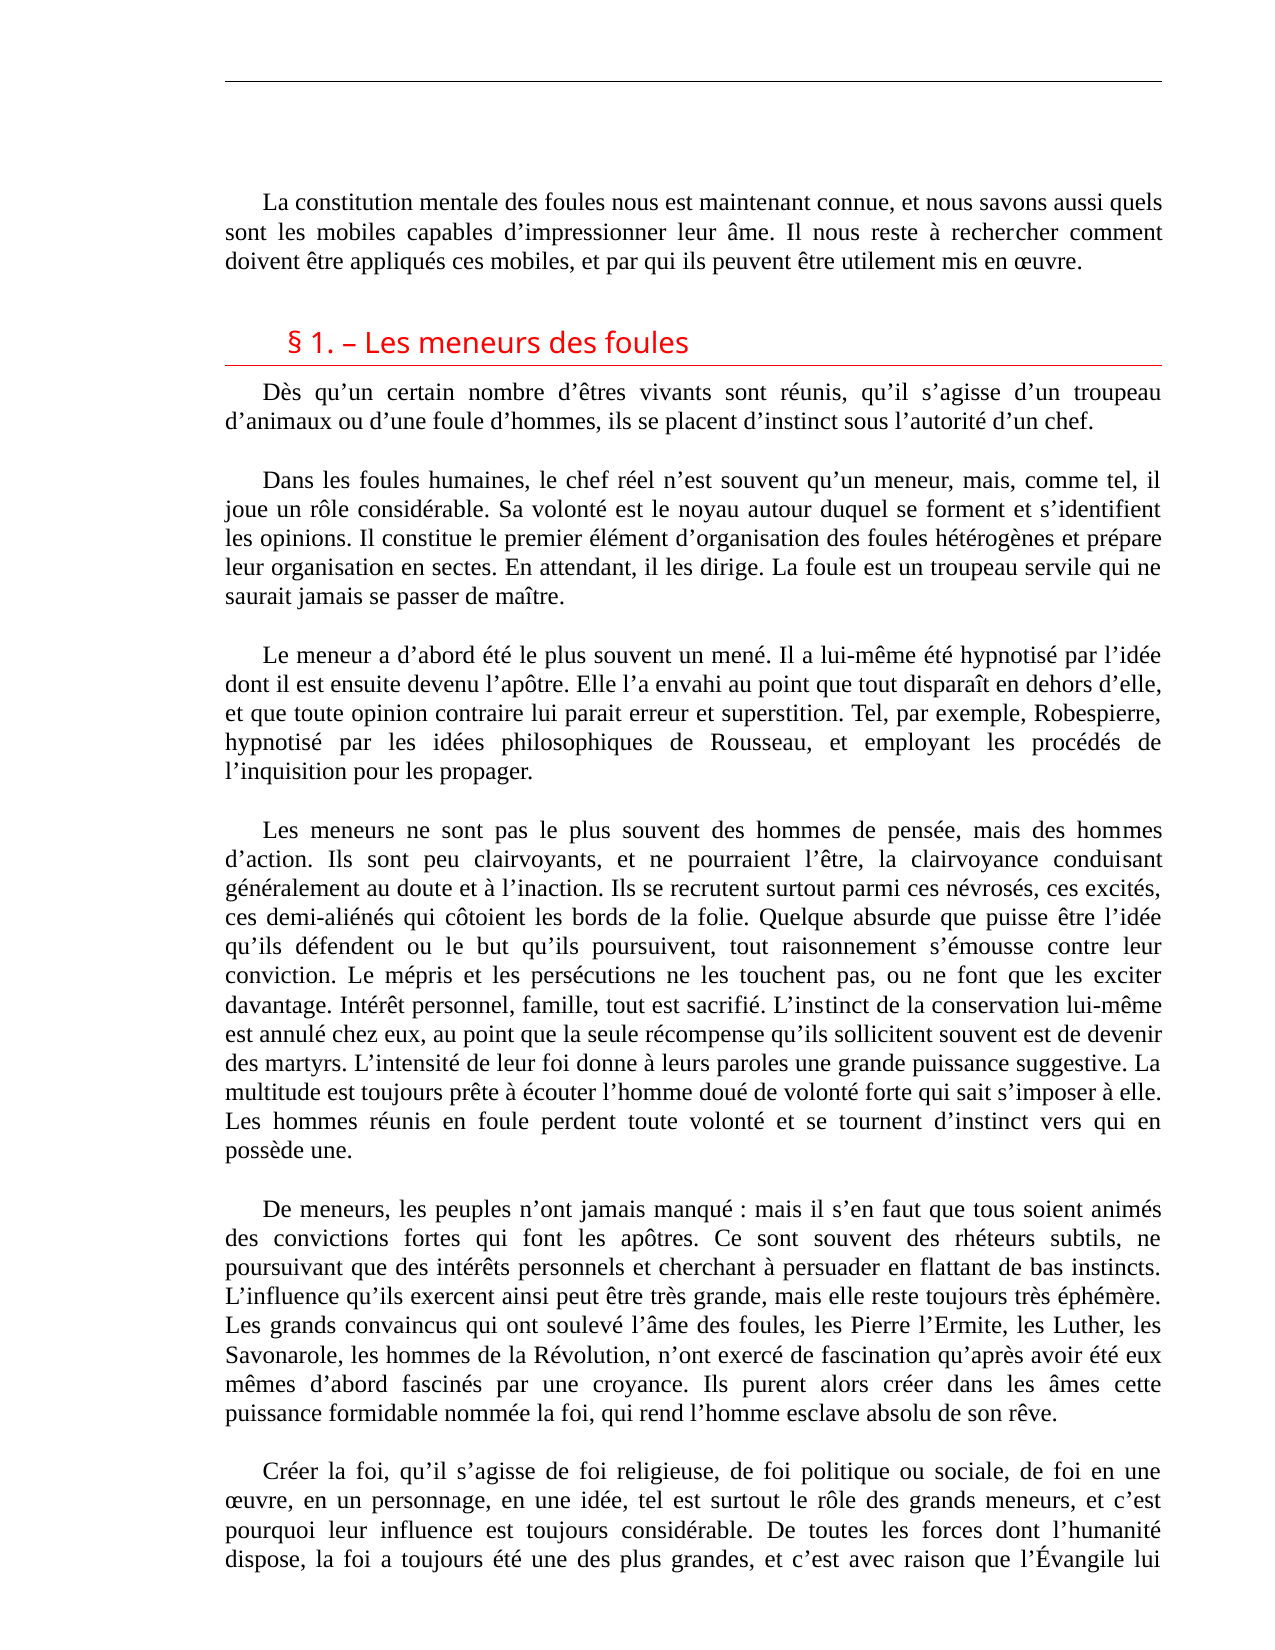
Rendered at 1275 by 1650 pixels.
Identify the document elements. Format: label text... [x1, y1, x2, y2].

text La constitution mentale des foules nous est mainte­nant connue, et nous savons aussi quels sont les mobiles capables d’impressionner leur âme. Il nous reste à recher­cher comment doivent être appliqués ces mobiles, et par qui ils peuvent être utilement mis en œuvre. [225, 187, 1162, 275]
text Dès qu’un certain nombre d’êtres vivants sont réunis, qu’il s’agisse d’un troupeau d’animaux ou d’une foule d’hommes, ils se placent d’instinct sous l’autorité d’un chef. [225, 377, 1162, 436]
text Dans les foules humaines, le chef réel n’est souvent qu’un meneur, mais, comme tel, il joue un rôle considérable. Sa volonté est le noyau autour duquel se forment et s’identifient les opinions. Il constitue le premier élément d’organisation des foules hétérogènes et prépare leur organisation en sectes. En attendant, il les dirige. La foule est un troupeau servile qui ne saurait jamais se passer de maître. [225, 465, 1162, 611]
text De meneurs, les peuples n’ont jamais manqué : mais il s’en faut que tous soient animés des convictions fortes qui font les apôtres. Ce sont souvent des rhéteurs subtils, ne poursuivant que des intérêts personnels et cherchant à persuader en flattant de bas instincts. L’influence qu’ils exercent ainsi peut être très grande, mais elle reste toujours très éphémère. Les grands convaincus qui ont soulevé l’âme des foules, les Pierre l’Ermite, les Luther, les Savonarole, les hommes de la Révolution, n’ont exercé de fascination qu’après avoir été eux mêmes d’abord fascinés par une croyance. Ils purent alors créer dans les âmes cette puissance formidable nommée la foi, qui rend l’homme esclave absolu de son rêve. [225, 1194, 1162, 1427]
text Créer la foi, qu’il s’agisse de foi religieuse, de foi politique ou sociale, de foi en une œuvre, en un personnage, en une idée, tel est surtout le rôle des grands meneurs, et c’est pourquoi leur influence est toujours considérable. De toutes les forces dont l’humanité dispose, la foi a toujours été une des plus grandes, et c’est avec raison que l’Évangile lui [225, 1456, 1162, 1573]
text Le meneur a d’abord été le plus souvent un mené. Il a lui-même été hypnotisé par l’idée dont il est ensuite devenu l’apôtre. Elle l’a envahi au point que tout disparaît en dehors d’elle, et que toute opinion contraire lui parait erreur et superstition. Tel, par exemple, Robespierre, hypnotisé par les idées philosophiques de Rousseau, et employant les procédés de l’inquisition pour les propager. [225, 640, 1162, 786]
subtitle § 1. – Les meneurs des foules [225, 319, 1162, 365]
text Les meneurs ne sont pas le plus souvent des hommes de pensée, mais des hom­mes d’action. Ils sont peu clairvoyants, et ne pourraient l’être, la clairvoyance condui­sant généralement au doute et à l’inaction. Ils se recrutent surtout parmi ces névrosés, ces excités, ces demi-aliénés qui côtoient les bords de la folie. Quelque absurde que puisse être l’idée qu’ils défendent ou le but qu’ils poursuivent, tout raisonnement s’émousse contre leur conviction. Le mépris et les persécutions ne les touchent pas, ou ne font que les exciter davantage. Intérêt personnel, famille, tout est sacrifié. L’ins­tinct de la conservation lui-même est annulé chez eux, au point que la seule récom­pense qu’ils sollicitent souvent est de devenir des martyrs. L’intensité de leur foi donne à leurs paroles une grande puissance suggestive. La multitude est toujours prête à écouter l’homme doué de volonté forte qui sait s’imposer à elle. Les hommes réunis en foule perdent toute volonté et se tournent d’instinct vers qui en possède une. [225, 815, 1162, 1165]
